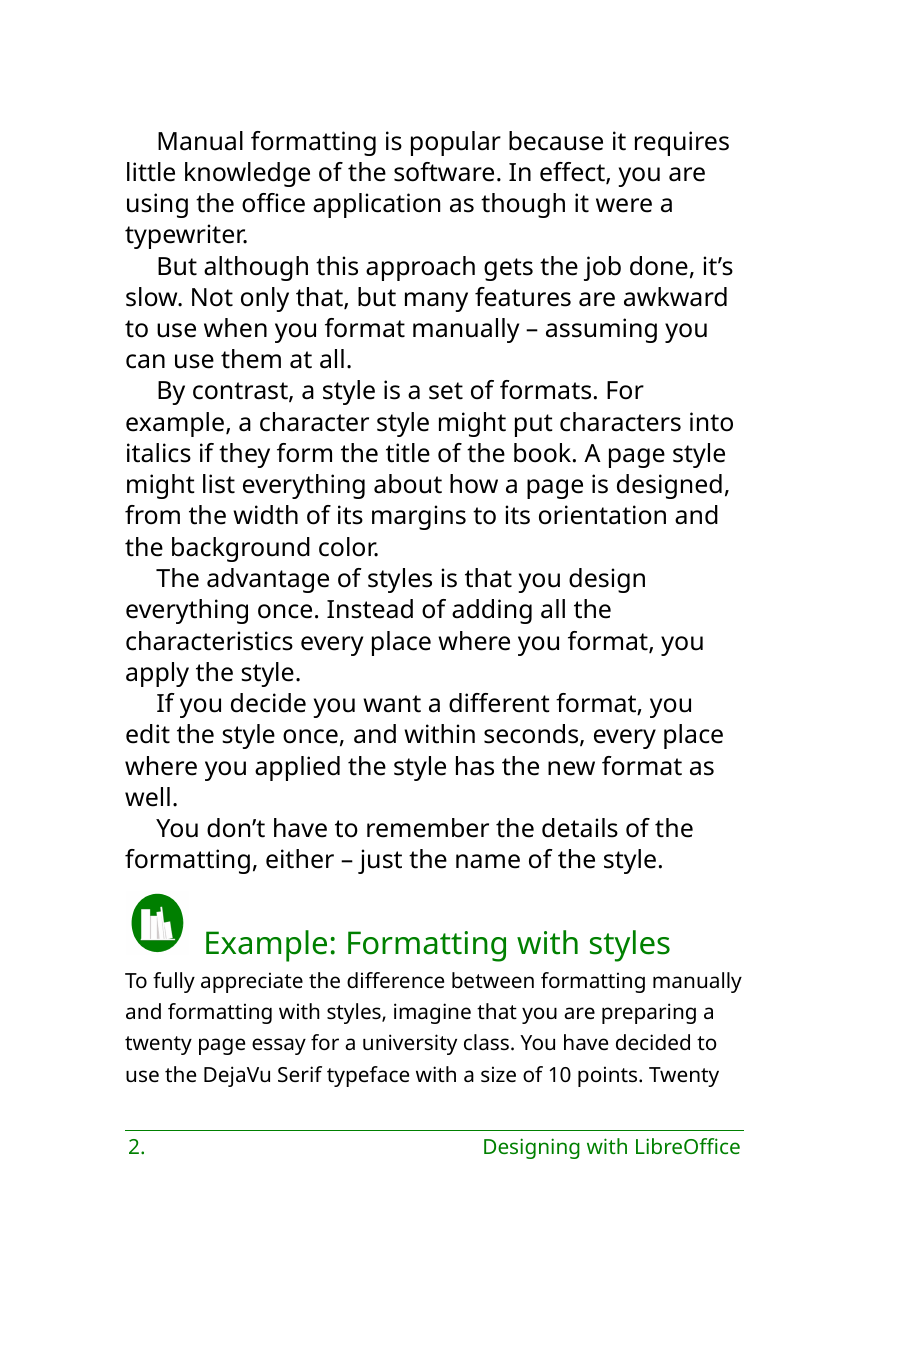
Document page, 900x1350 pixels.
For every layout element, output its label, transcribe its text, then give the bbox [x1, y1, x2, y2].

text To fully appreciate the difference between formatting manually and formatting with styles, imagine that you are preparing a twenty page essay for a university class. You have decided to use the DejaVu Serif typeface with a size of 10 points. Twenty [125, 963, 744, 1088]
text By contrast, a style is a set of formats. For example, a character style might put characters into italics if they form the title of the book. A page style might list everything about how a page is designed, from the width of its margins to its orientation and the background color. [125, 375, 744, 562]
subtitle Example: Formatting with styles [125, 891, 744, 963]
text If you decide you want a different format, you edit the style once, and within seconds, every place where you applied the style has the new format as well. [125, 687, 744, 812]
text Manual formatting is popular because it requires little knowledge of the software. In effect, you are using the office application as though it were a typewriter. [125, 125, 744, 250]
text But although this approach gets the job done, it’s slow. Not only that, but many features are awkward to use when you format manually – assuming you can use them at all. [125, 250, 744, 375]
text You don’t have to remember the details of the formatting, either – just the name of the style. [125, 812, 744, 875]
picture [126, 891, 189, 955]
text The advantage of styles is that you design everything once. Instead of adding all the characteristics every place where you format, you apply the style. [125, 562, 744, 687]
